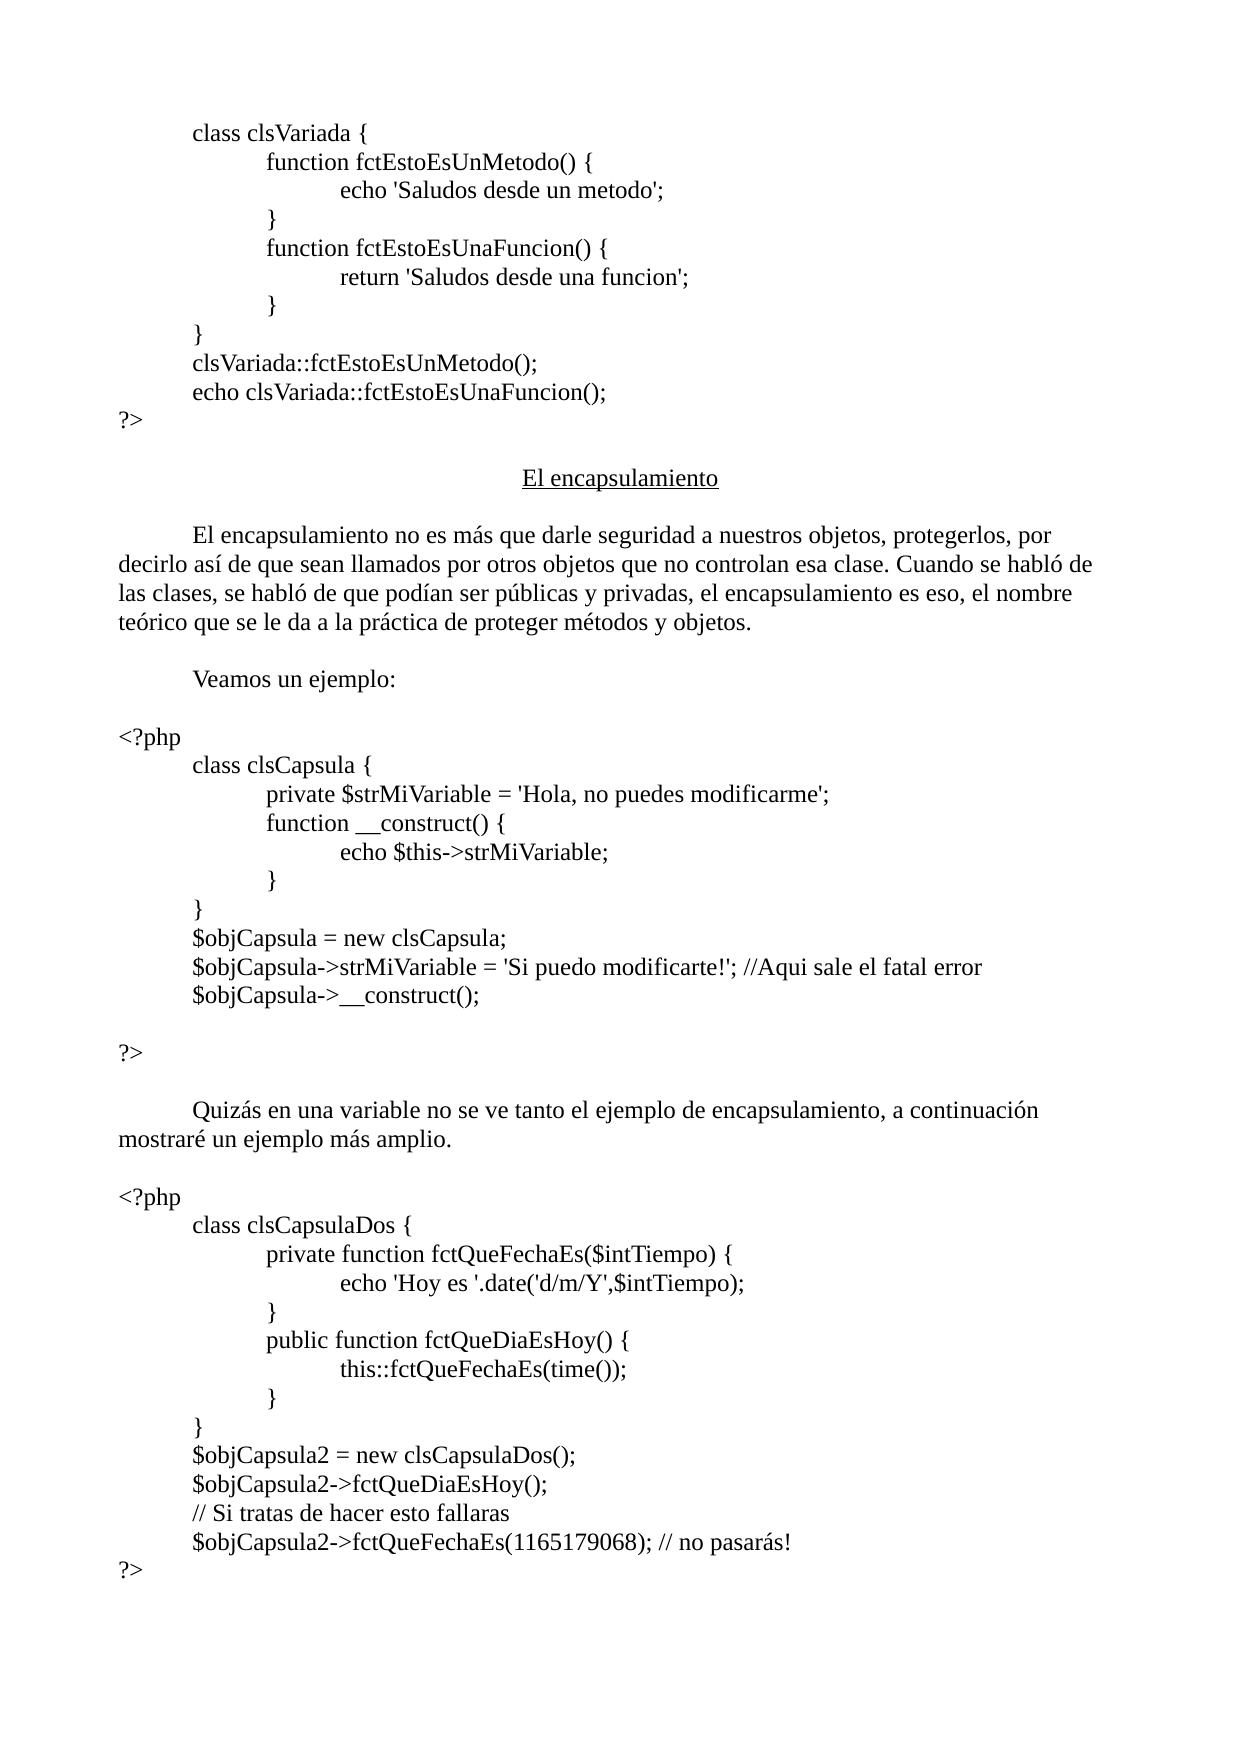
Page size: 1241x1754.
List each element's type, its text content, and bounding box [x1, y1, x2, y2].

text } [118, 319, 1122, 348]
text class clsVariada { [118, 118, 1122, 147]
text } [118, 291, 1122, 319]
text private $strMiVariable = 'Hola, no puedes modificarme'; [118, 779, 1122, 808]
text echo 'Saludos desde un metodo'; [118, 176, 1122, 204]
text $objCapsula2->fctQueFechaEs(1165179068); // no pasarás! [118, 1527, 1122, 1556]
text $objCapsula->strMiVariable = 'Si puedo modificarte!'; //Aqui sale el fatal error [118, 952, 1122, 981]
text ?> [118, 406, 1122, 434]
text class clsCapsulaDos { [118, 1211, 1122, 1239]
text El encapsulamiento [118, 463, 1122, 492]
text } [118, 1412, 1122, 1441]
text function __construct() { [118, 808, 1122, 837]
text Veamos un ejemplo: [118, 664, 1122, 693]
text echo $this->strMiVariable; [118, 837, 1122, 866]
text <?php [118, 722, 1122, 751]
text echo clsVariada::fctEstoEsUnaFuncion(); [118, 377, 1122, 406]
text } [118, 894, 1122, 923]
text <?php [118, 1182, 1122, 1211]
text function fctEstoEsUnaFuncion() { [118, 233, 1122, 262]
text clsVariada::fctEstoEsUnMetodo(); [118, 348, 1122, 377]
text function fctEstoEsUnMetodo() { [118, 147, 1122, 176]
text } [118, 866, 1122, 894]
text El encapsulamiento no es más que darle seguridad a nuestros objetos, protegerlos, por decirlo así de que sean llamados por otros objetos que no controlan esa clase. Cuando se habló de las clases, se habló de que podían ser públicas y privadas, el encapsulamiento es eso, el nombre teórico que se le da a la práctica de proteger métodos y objetos. [118, 521, 1122, 636]
text return 'Saludos desde una funcion'; [118, 262, 1122, 291]
text $objCapsula = new clsCapsula; [118, 923, 1122, 952]
text } [118, 1297, 1122, 1326]
text class clsCapsula { [118, 751, 1122, 779]
text } [118, 1383, 1122, 1412]
text ?> [118, 1556, 1122, 1584]
text echo 'Hoy es '.date('d/m/Y',$intTiempo); [118, 1268, 1122, 1297]
text $objCapsula2 = new clsCapsulaDos(); [118, 1441, 1122, 1469]
text this::fctQueFechaEs(time()); [118, 1354, 1122, 1383]
text ?> [118, 1038, 1122, 1067]
text private function fctQueFechaEs($intTiempo) { [118, 1239, 1122, 1268]
text public function fctQueDiaEsHoy() { [118, 1326, 1122, 1354]
text $objCapsula2->fctQueDiaEsHoy(); [118, 1469, 1122, 1498]
text $objCapsula->__construct(); [118, 981, 1122, 1009]
text } [118, 204, 1122, 233]
text Quizás en una variable no se ve tanto el ejemplo de encapsulamiento, a continuación mostraré un ejemplo más amplio. [118, 1096, 1122, 1153]
text // Si tratas de hacer esto fallaras [118, 1498, 1122, 1527]
